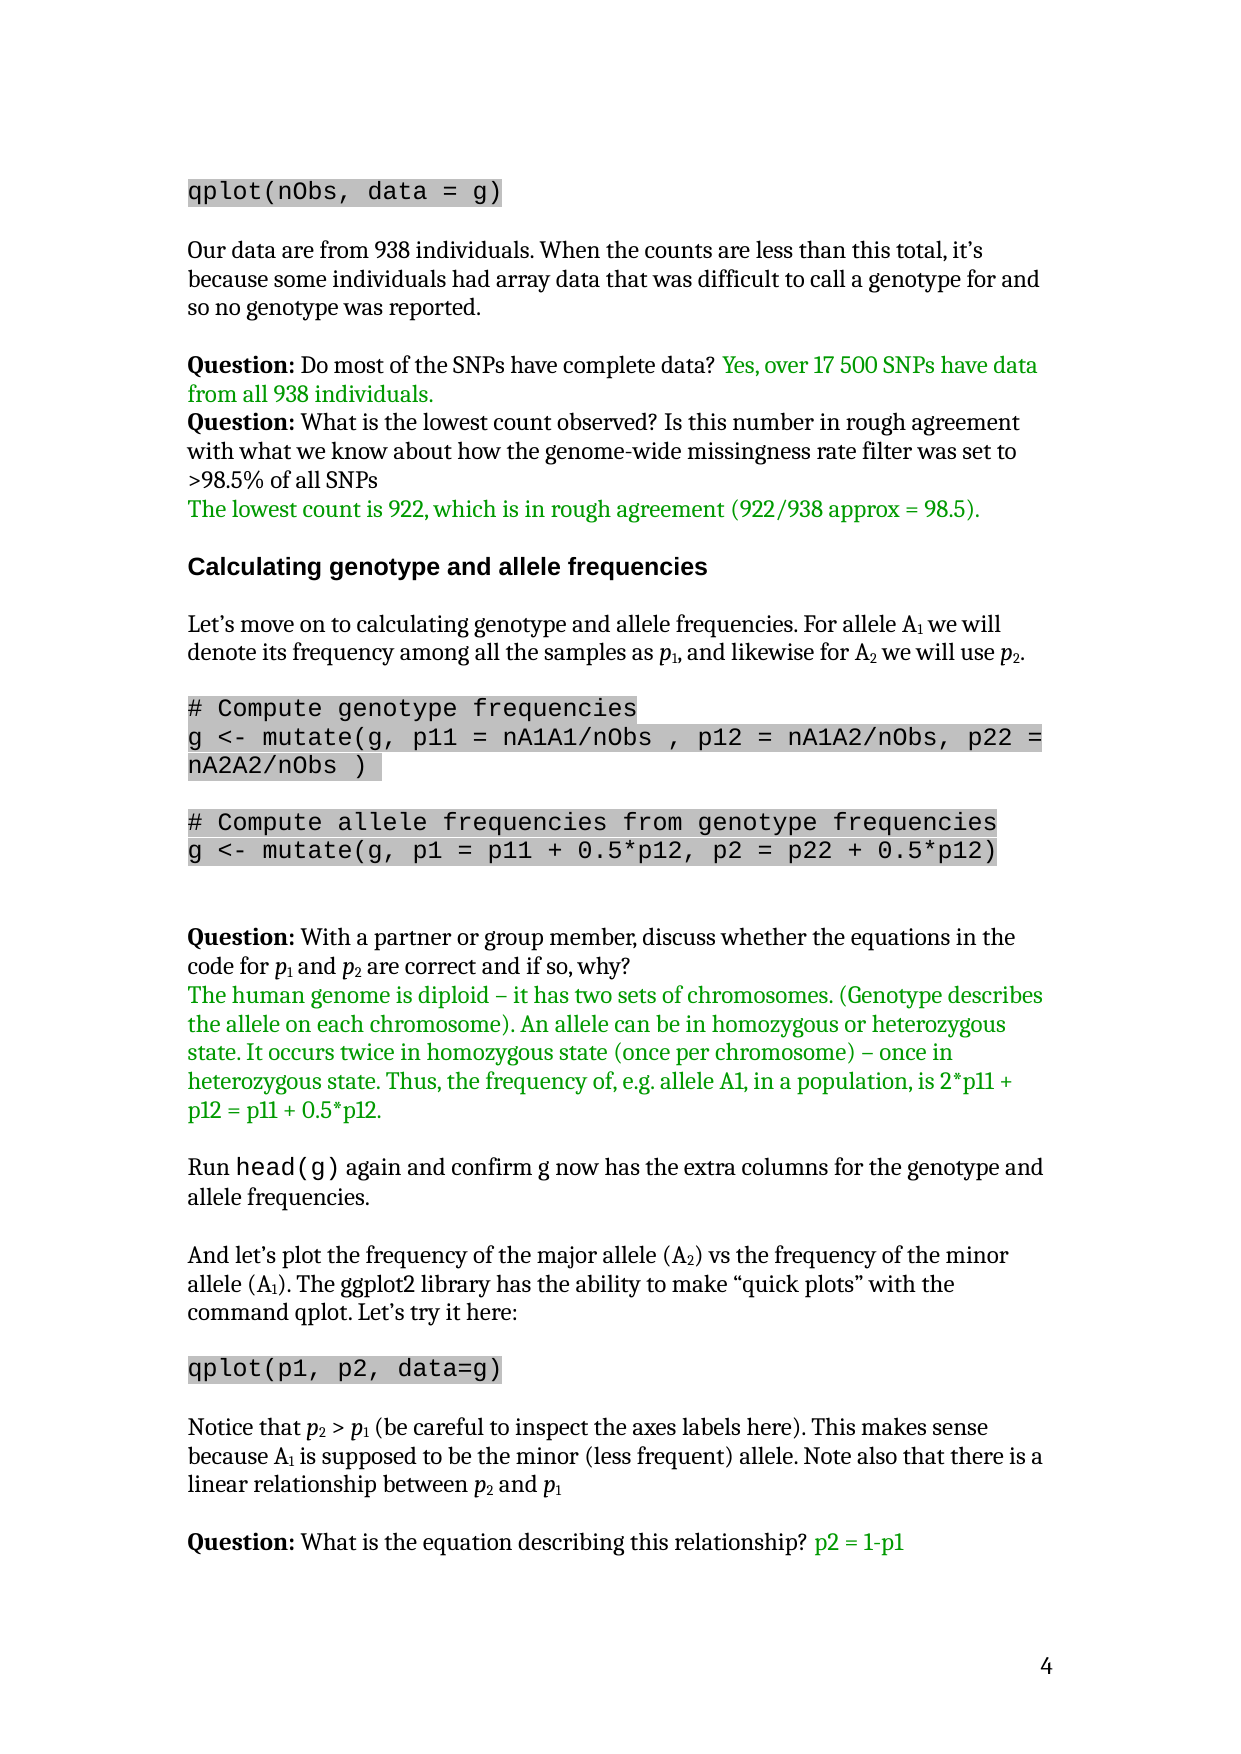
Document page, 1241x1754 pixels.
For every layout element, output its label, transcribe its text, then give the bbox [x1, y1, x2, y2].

text # Compute genotype frequencies [187, 696, 1053, 724]
text Let’s move on to calculating genotype and allele frequencies. For allele A1 we will denote its frequency among all the samples as p1, and likewise for A2 we will use p2. [187, 609, 1053, 667]
text g <- mutate(g, p1 = p11 + 0.5*p12, p2 = p22 + 0.5*p12) [187, 837, 1053, 866]
text Question: What is the equation describing this relationship? p2 = 1-p1 [187, 1528, 1053, 1557]
text # Compute allele frequencies from genotype frequencies [187, 809, 1053, 837]
text Run head(g) again and confirm g now has the extra columns for the genotype and allele frequencies. [187, 1153, 1053, 1212]
text Question: What is the lowest count observed? Is this number in rough agreement with what we know about how the genome-wide missingness rate filter was set to >98.5% of all SNPs [187, 408, 1053, 494]
text Our data are from 938 individuals. When the counts are less than this total, it’s because some individuals had array data that was difficult to call a genotype for and so no genotype was reported. [187, 236, 1053, 322]
text qplot(p1, p2, data=g) [187, 1356, 1053, 1384]
text And let’s plot the frequency of the major allele (A2) vs the frequency of the minor allele (A1). The ggplot2 library has the ability to make “quick plots” with the command qplot. Let’s try it here: [187, 1241, 1053, 1327]
text Question: With a partner or group member, discuss whether the equations in the code for p1 and p2 are correct and if so, why? [187, 923, 1053, 981]
text g <- mutate(g, p11 = nA1A1/nObs , p12 = nA1A2/nObs, p22 = nA2A2/nObs ) [187, 724, 1053, 781]
text qplot(nObs, data = g) [187, 179, 1053, 207]
text Notice that p2 > p1 (be careful to inspect the axes labels here). This makes sense because A1 is supposed to be the minor (less frequent) allele. Note also that there is a linear relationship between p2 and p1 [187, 1413, 1053, 1499]
text The lowest count is 922, which is in rough agreement (922/938 approx = 98.5). [187, 494, 1053, 523]
text Calculating genotype and allele frequencies [187, 552, 1053, 581]
text Question: Do most of the SNPs have complete data? Yes, over 17 500 SNPs have data from all 938 individuals. [187, 351, 1053, 408]
text The human genome is diploid – it has two sets of chromosomes. (Genotype describes the allele on each chromosome). An allele can be in homozygous or heterozygous state. It occurs twice in homozygous state (once per chromosome) – once in heterozygous state. Thus, the frequency of, e.g. allele A1, in a population, is 2*p11 + p12 = p11 + 0.5*p12. [187, 981, 1053, 1124]
